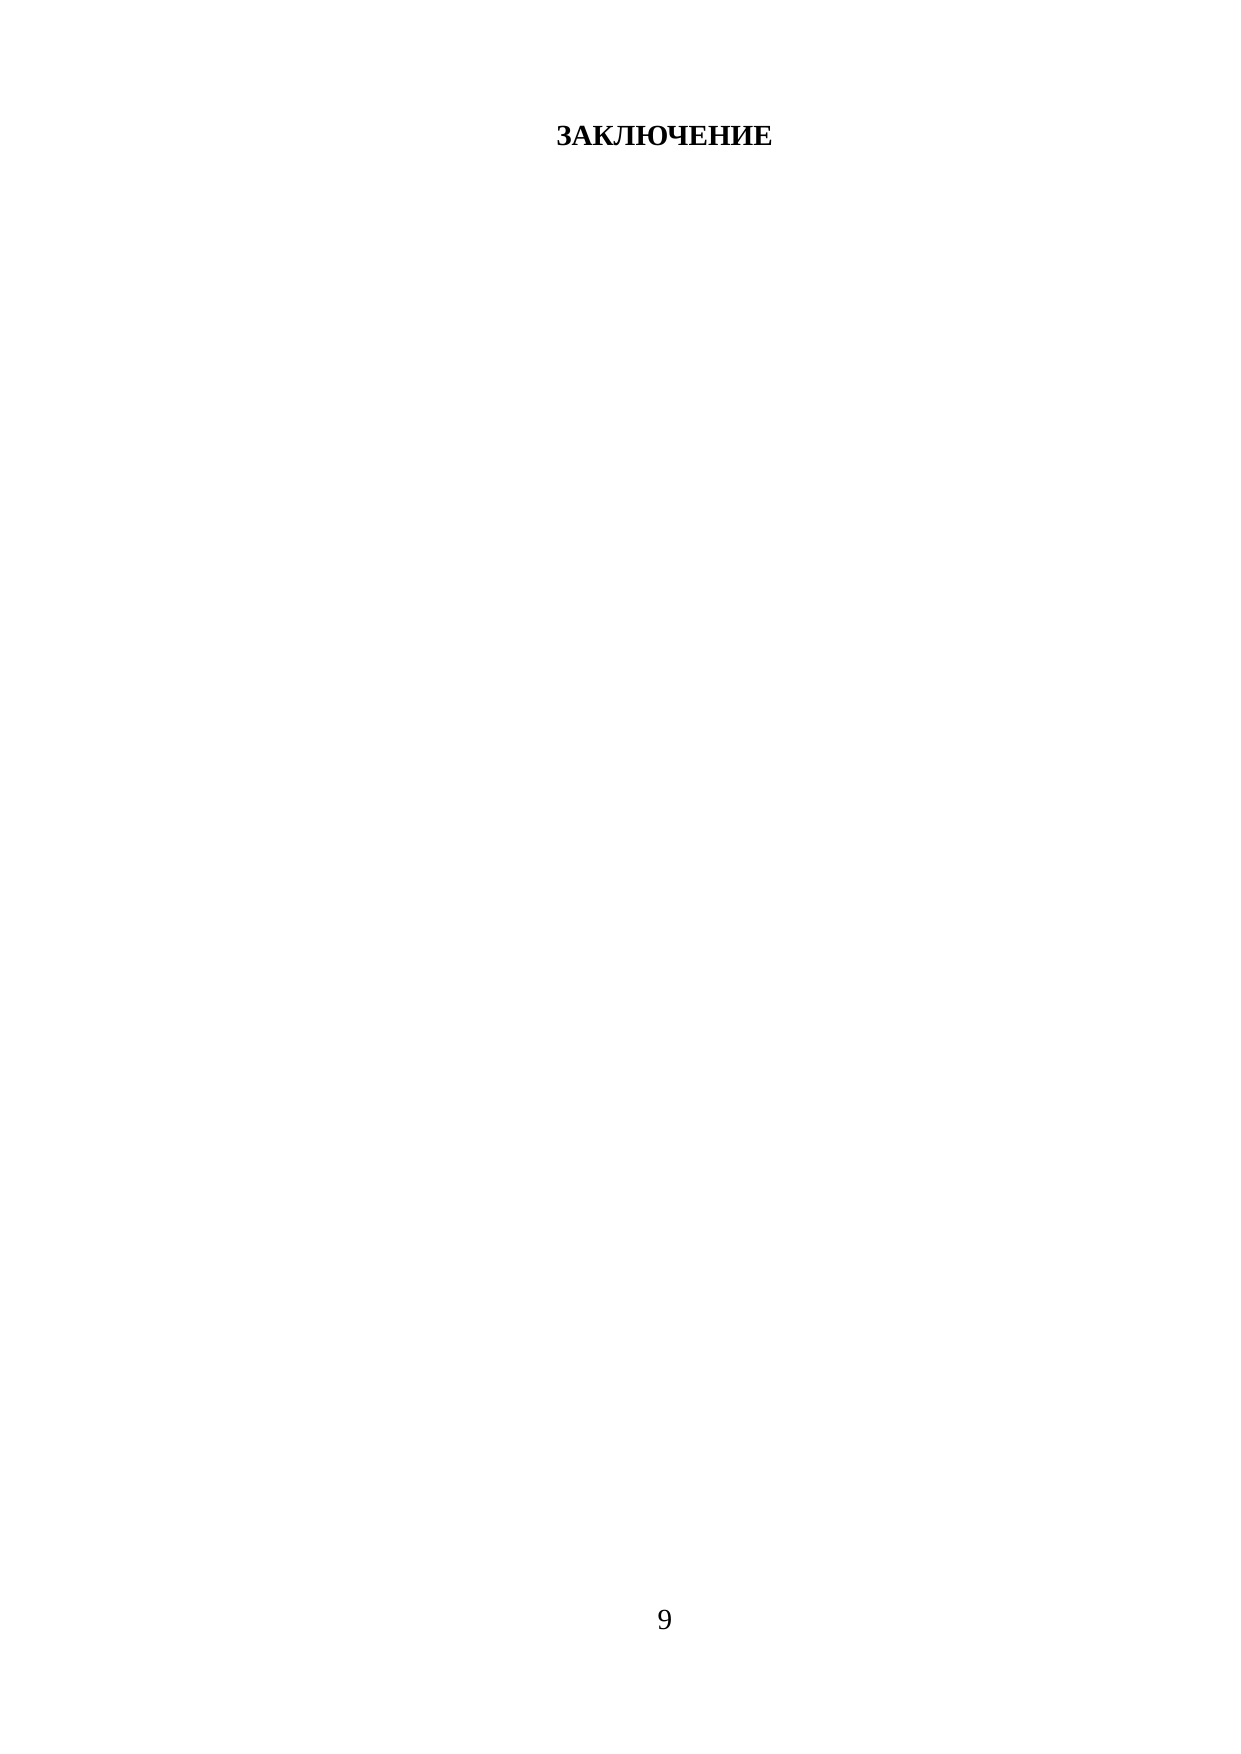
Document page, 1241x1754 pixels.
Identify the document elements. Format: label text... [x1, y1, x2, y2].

subtitle ЗАКЛЮЧЕНИЕ [177, 118, 1152, 152]
